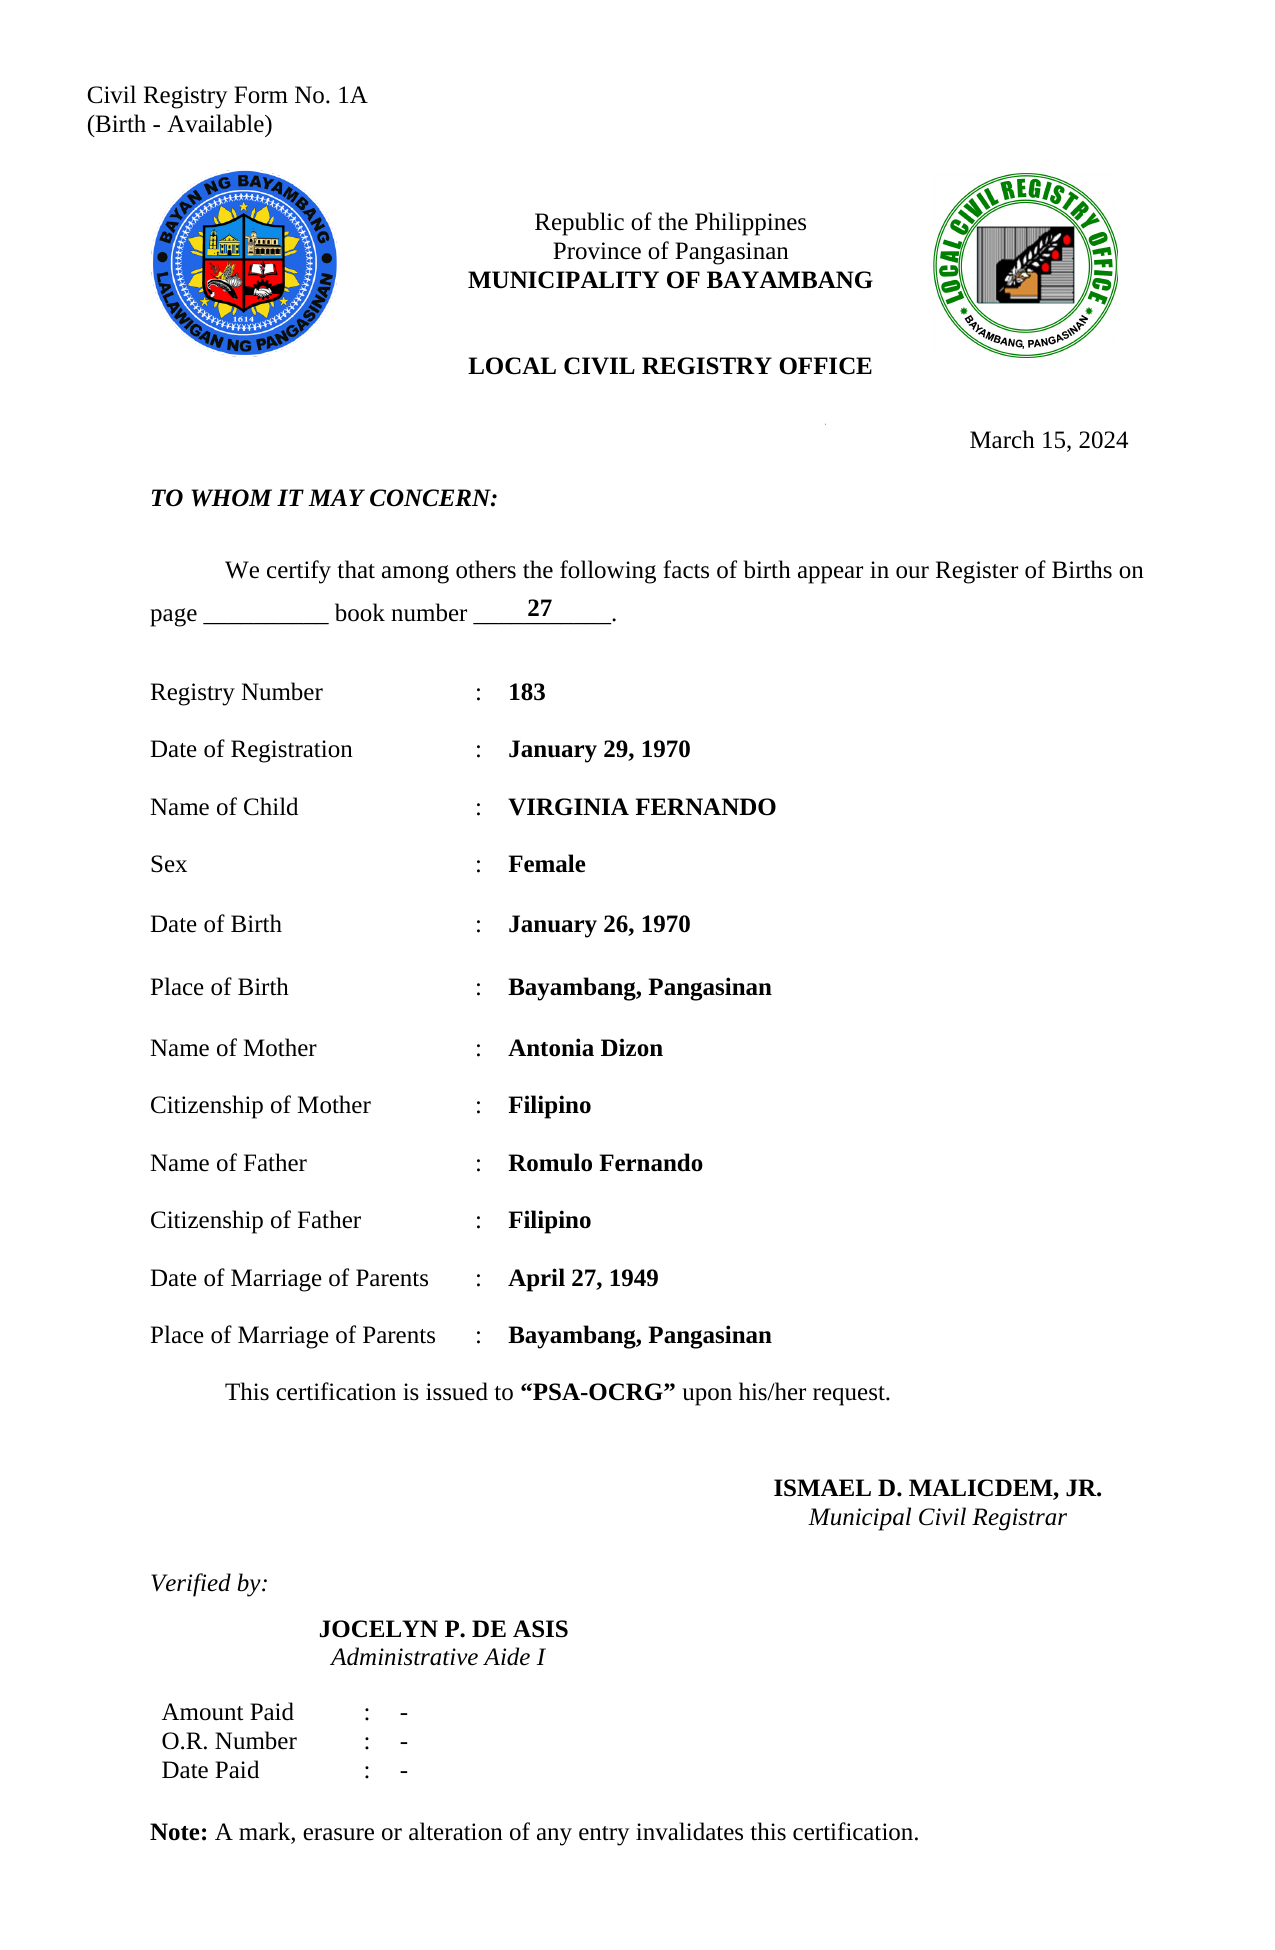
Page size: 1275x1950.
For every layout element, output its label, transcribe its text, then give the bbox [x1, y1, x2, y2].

text TO WHOM IT MAY CONCERN: [150, 483, 1191, 512]
table_header Amount Paid [150, 1698, 345, 1726]
subtitle [1118, 236, 1191, 265]
table_cell - [388, 1726, 681, 1755]
table_cell : [459, 1091, 497, 1148]
subtitle Municipal Civil Registrar [728, 1502, 1148, 1531]
table_header : [459, 677, 497, 734]
table_header 183 [497, 677, 1247, 734]
subtitle MUNICIPALITY OF BAYAMBANG [150, 265, 929, 294]
text This certification is issued to “PSA-OCRG” upon his/her request. [150, 1377, 1191, 1406]
table_cell Place of Marriage of Parents [139, 1320, 459, 1377]
text Note: A mark, erasure or alteration of any entry invalidates this certification. [150, 1817, 1191, 1846]
table_cell O.R. Number [150, 1726, 345, 1755]
table_header - [388, 1698, 681, 1726]
text Administrative Aide I [150, 1642, 1191, 1671]
table_cell : [459, 1205, 497, 1263]
table_cell Antonia Dizon [497, 1033, 1275, 1091]
table_cell Date of Birth [139, 907, 459, 969]
subtitle Verified by: [150, 1568, 1191, 1597]
subtitle JOCELYN p. dE aSIS [225, 1614, 1191, 1642]
table_header Registry Number [139, 677, 459, 734]
table_cell [1247, 734, 1266, 792]
subtitle LOCAL CIVIL REGISTRY OFFICE [150, 351, 1191, 380]
text We certify that among others the following facts of birth appear in our Register of Births on page __________ book number ___________. [150, 555, 1191, 627]
picture [929, 172, 1118, 358]
table_cell : [459, 1033, 497, 1091]
table_cell : [345, 1755, 388, 1789]
table_cell Place of Birth [139, 969, 459, 1033]
table_cell Citizenship of Mother [139, 1091, 459, 1148]
table_cell : [459, 734, 497, 792]
table_header [1266, 677, 1275, 734]
table_cell : [459, 1320, 497, 1377]
table_cell : [459, 1263, 497, 1320]
table_cell Name of Father [139, 1148, 459, 1205]
table_header : [345, 1698, 388, 1726]
table_cell January 29, 1970 [497, 734, 1247, 792]
text March 15, 2024 [825, 426, 1191, 454]
table_cell Citizenship of Father [139, 1205, 459, 1263]
table_cell : [459, 849, 497, 907]
table_cell Filipino [497, 1205, 1275, 1263]
table_cell Bayambang, Pangasinan [497, 969, 1275, 1033]
table_cell [1266, 792, 1275, 849]
subtitle Province of Pangasinan [150, 236, 929, 265]
table_cell Name of Mother [139, 1033, 459, 1091]
table_header [1247, 677, 1266, 734]
subtitle [1118, 265, 1191, 294]
text 27 [489, 593, 590, 622]
table_cell Female [497, 849, 1275, 907]
table_cell Sex [139, 849, 459, 907]
table_cell - [388, 1755, 681, 1789]
table_cell Date of Marriage of Parents [139, 1263, 459, 1320]
table_cell Date Paid [150, 1755, 345, 1789]
table_cell : [459, 792, 497, 849]
table_cell Romulo Fernando [497, 1148, 1275, 1205]
table_cell Bayambang, Pangasinan [497, 1320, 1275, 1377]
table_cell January 26, 1970 [497, 907, 1275, 969]
subtitle [1118, 207, 1191, 236]
table_cell April 27, 1949 [497, 1263, 1275, 1320]
picture [138, 160, 350, 365]
table_cell Name of Child [139, 792, 459, 849]
table_cell Filipino [497, 1091, 1275, 1148]
text (Birth - Available) [87, 109, 469, 137]
table_cell Virginia fernando [497, 792, 1266, 849]
subtitle Republic of the Philippines [150, 207, 929, 236]
table_cell : [459, 907, 497, 969]
table_cell : [459, 969, 497, 1033]
table_cell : [345, 1726, 388, 1755]
subtitle ISMAEL D. MALICDEM, JR. [728, 1473, 1148, 1502]
text Civil Registry Form No. 1A [87, 80, 469, 109]
table_cell Date of Registration [139, 734, 459, 792]
table_cell : [459, 1148, 497, 1205]
table_cell [1266, 734, 1275, 792]
